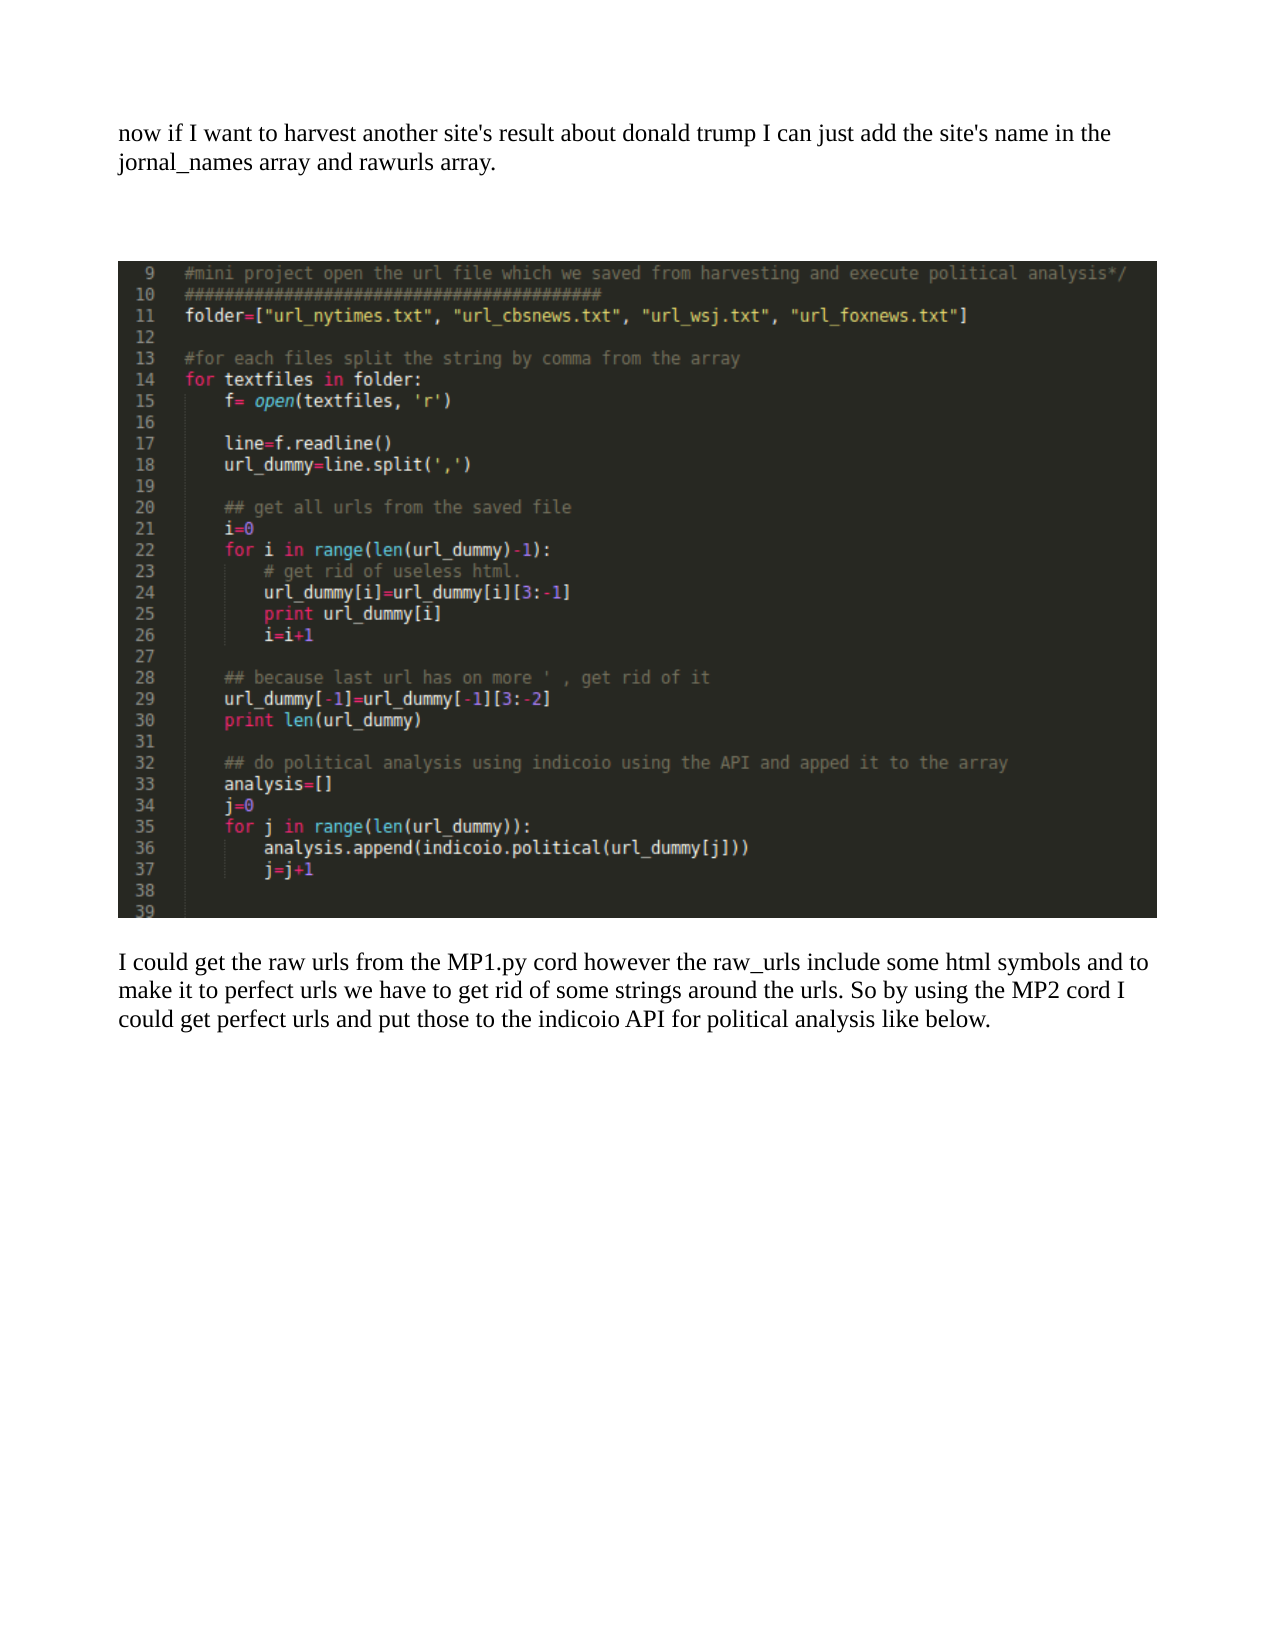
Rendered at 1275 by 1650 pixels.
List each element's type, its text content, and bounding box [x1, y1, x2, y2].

text now if I want to harvest another site's result about donald trump I can just add the site's name in the jornal_names array and rawurls array. [118, 118, 1157, 176]
picture [118, 261, 1157, 918]
text I could get the raw urls from the MP1.py cord however the raw_urls include some html symbols and to make it to perfect urls we have to get rid of some strings around the urls. So by using the MP2 cord I could get perfect urls and put those to the indicoio API for political analysis like below. [118, 947, 1157, 1033]
